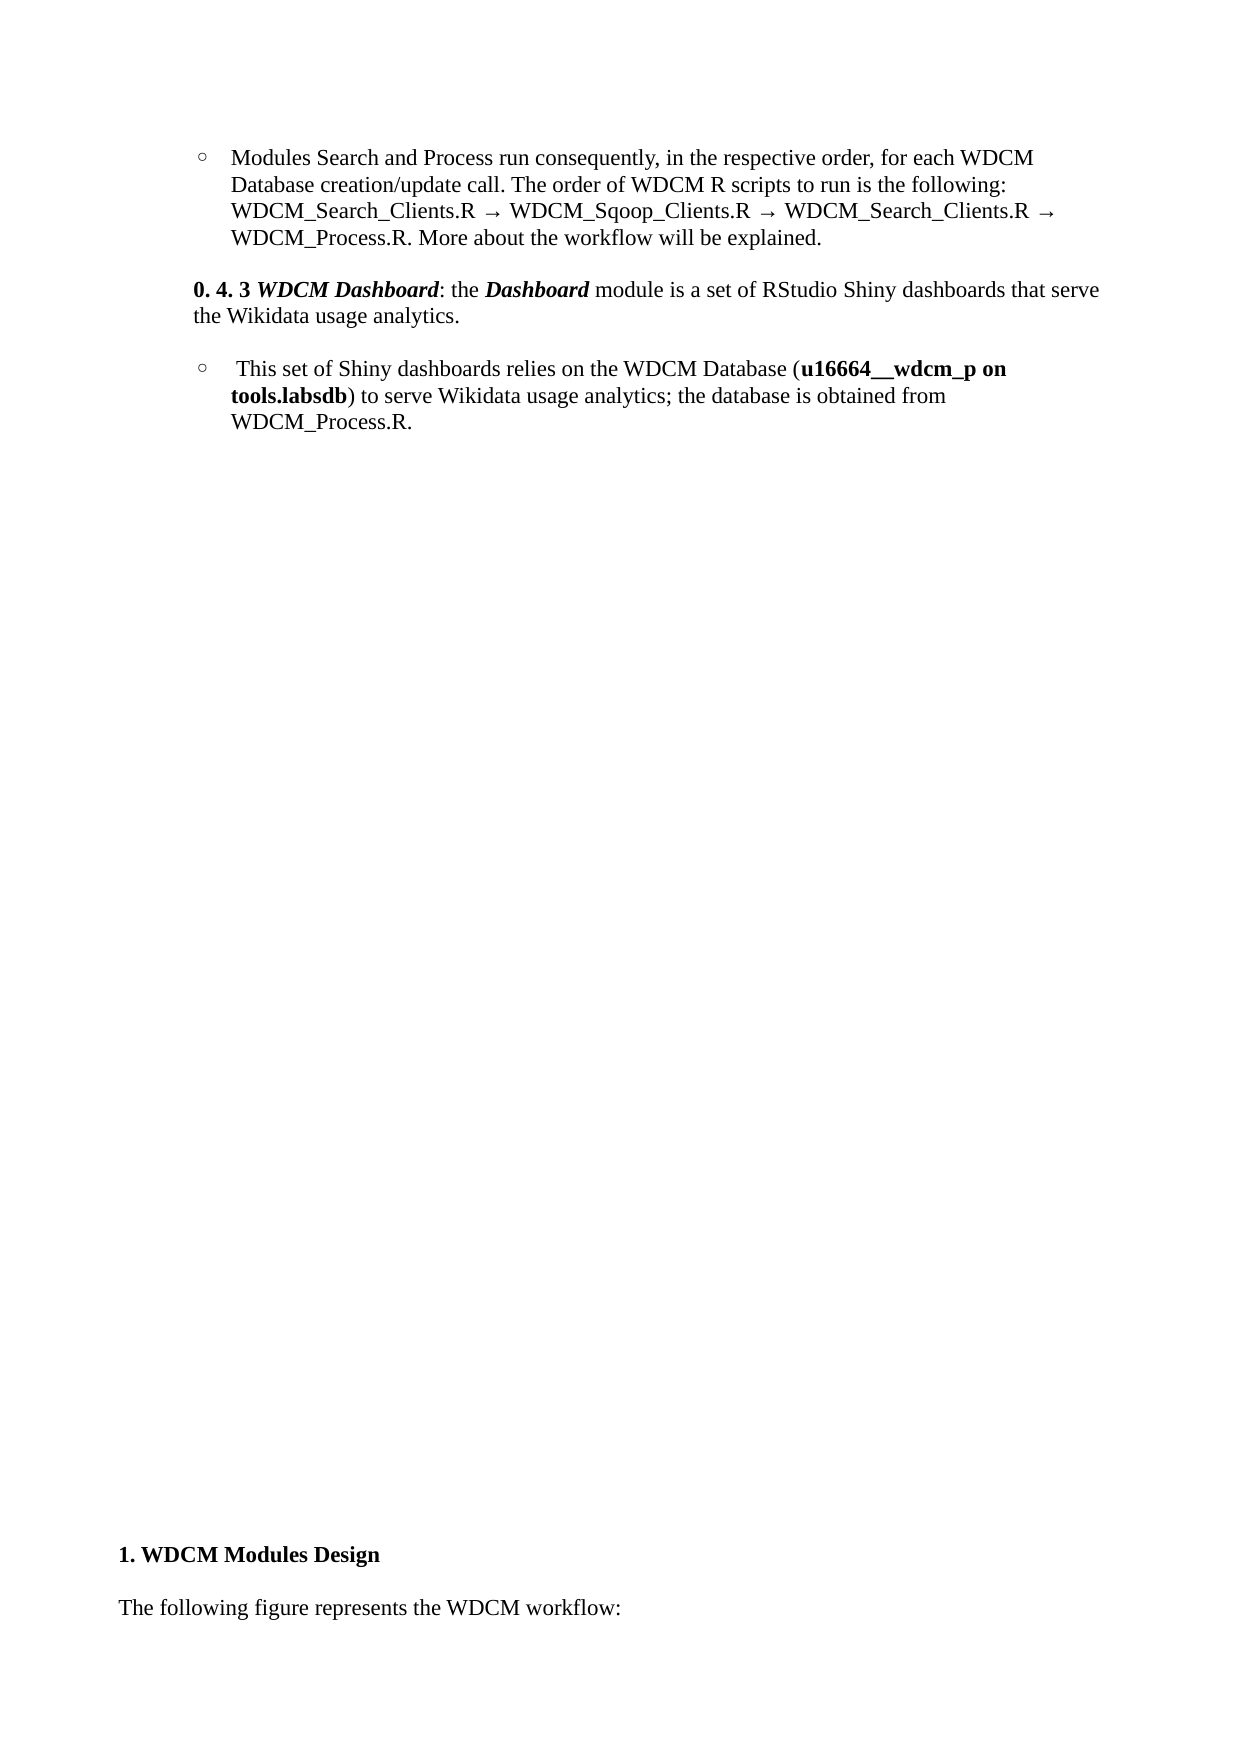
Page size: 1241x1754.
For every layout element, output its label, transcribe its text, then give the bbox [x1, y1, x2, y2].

text 1. WDCM Modules Design [118, 1541, 1122, 1568]
list 0. 4. 3 WDCM Dashboard: the Dashboard module is a set of RStudio Shiny dashboards that serve the Wikidata usage analytics. [156, 276, 1122, 329]
list This set of Shiny dashboards relies on the WDCM Database (u16664__wdcm_p on tools.labsdb) to serve Wikidata usage analytics; the database is obtained from WDCM_Process.R. [193, 355, 1122, 434]
list Modules Search and Process run consequently, in the respective order, for each WDCM Database creation/update call. The order of WDCM R scripts to run is the following: WDCM_Search_Clients.R → WDCM_Sqoop_Clients.R → WDCM_Search_Clients.R → WDCM_Process.R. More about the workflow will be explained. [193, 144, 1122, 250]
text The following figure represents the WDCM workflow: [118, 1594, 1122, 1620]
